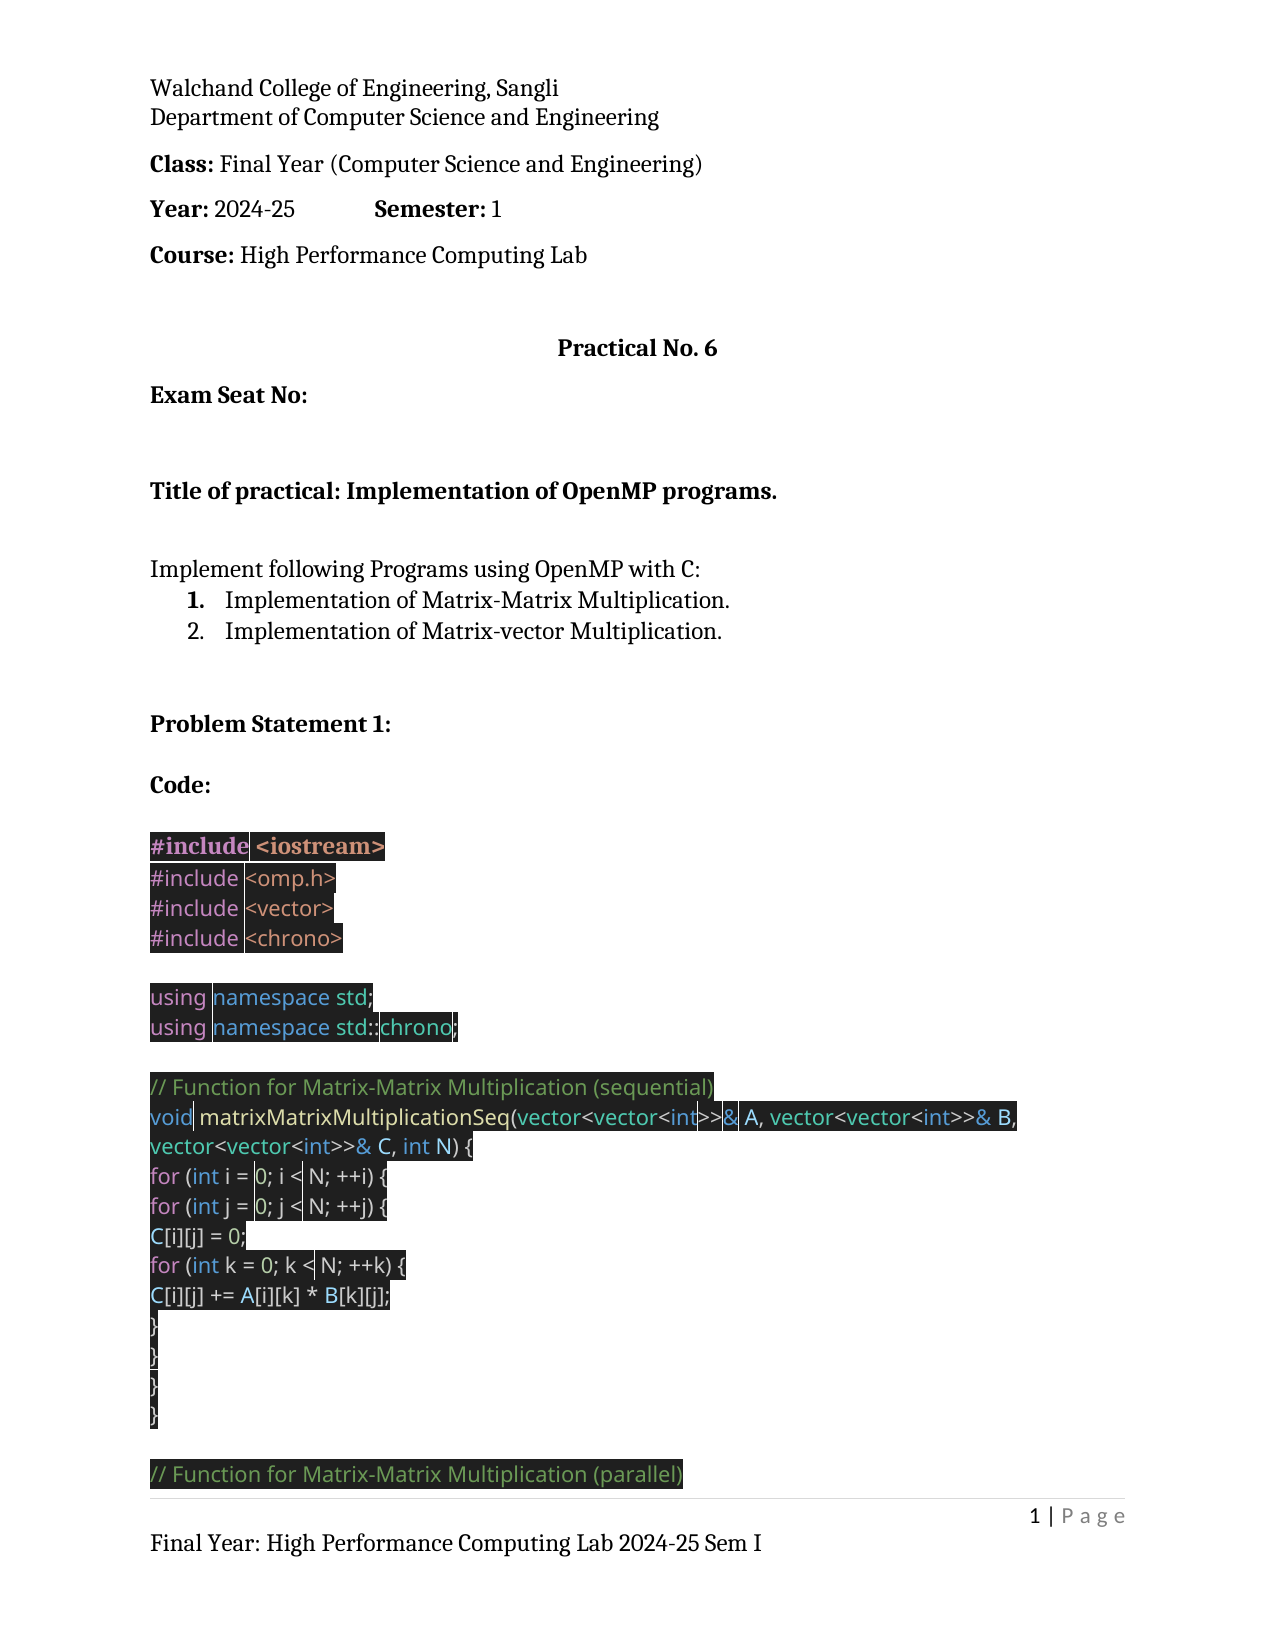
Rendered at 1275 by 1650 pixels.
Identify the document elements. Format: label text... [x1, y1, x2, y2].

text } [150, 1310, 1125, 1340]
text } [150, 1340, 1125, 1369]
text Practical No. 6 [150, 334, 1125, 362]
text // Function for Matrix-Matrix Multiplication (sequential) [150, 1072, 1125, 1101]
text Year: 2024-25 Semester: 1 [150, 195, 1125, 224]
text Class: Final Year (Computer Science and Engineering) [150, 150, 1125, 179]
text C[i][j] += A[i][k] * B[k][j]; [150, 1280, 1125, 1310]
text for (int j = 0; j < N; ++j) { [150, 1191, 1125, 1221]
text } [150, 1369, 1125, 1399]
list Implementation of Matrix-Matrix Multiplication. [187, 586, 1125, 614]
text Problem Statement 1: [150, 710, 1125, 738]
text #include <chrono> [150, 923, 1125, 953]
text Course: High Performance Computing Lab [150, 241, 1125, 269]
text } [150, 1399, 1125, 1429]
text for (int k = 0; k < N; ++k) { [150, 1250, 1125, 1280]
text Exam Seat No: [150, 381, 1125, 410]
text #include <vector> [150, 893, 1125, 923]
text Implement following Programs using OpenMP with C: [150, 554, 1125, 583]
text void matrixMatrixMultiplicationSeq(vector<vector<int>>& A, vector<vector<int>>& B, vector<vector<int>>& C, int N) { [150, 1101, 1125, 1161]
text #include <iostream> [150, 832, 1125, 861]
text Title of practical: Implementation of OpenMP programs. [150, 477, 1125, 536]
text // Function for Matrix-Matrix Multiplication (parallel) [150, 1459, 1125, 1489]
text #include <omp.h> [150, 863, 1125, 893]
text using namespace std::chrono; [150, 1012, 1125, 1042]
text C[i][j] = 0; [150, 1221, 1125, 1250]
list Implementation of Matrix-vector Multiplication. [187, 617, 1125, 645]
text Code: [150, 771, 1125, 800]
text using namespace std; [150, 982, 1125, 1012]
text for (int i = 0; i < N; ++i) { [150, 1161, 1125, 1191]
